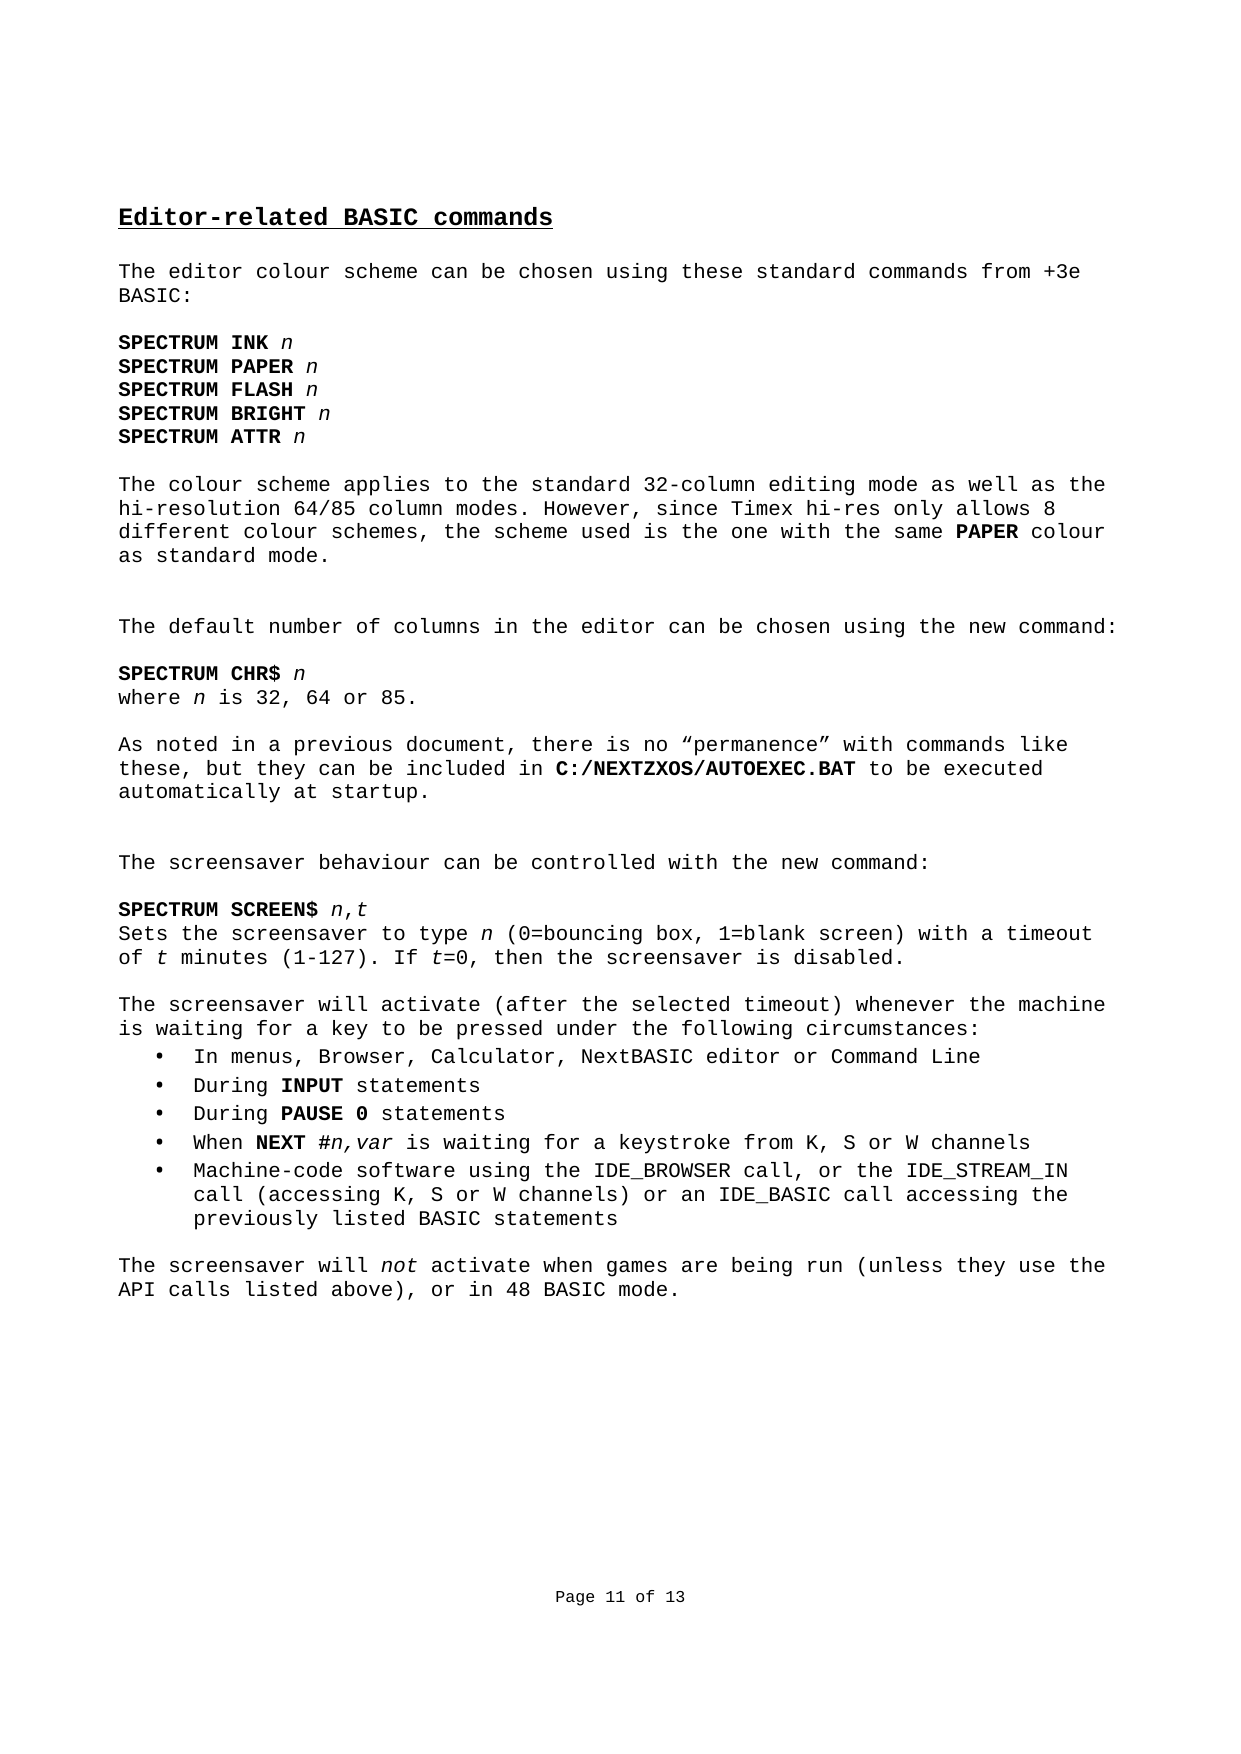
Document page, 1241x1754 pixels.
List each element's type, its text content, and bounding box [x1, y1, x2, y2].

list During PAUSE 0 statements [156, 1098, 1122, 1127]
text SPECTRUM INK n [118, 332, 1122, 356]
text Editor-related BASIC commands [118, 204, 1122, 233]
text SPECTRUM BRIGHT n [118, 403, 1122, 427]
text SPECTRUM SCREEN$ n,t [118, 899, 1122, 923]
text SPECTRUM CHR$ n [118, 663, 1122, 687]
text SPECTRUM FLASH n [118, 379, 1122, 403]
text The editor colour scheme can be chosen using these standard commands from +3e BASIC: [118, 261, 1122, 308]
text SPECTRUM ATTR n [118, 427, 1122, 450]
list Machine-code software using the IDE_BROWSER call, or the IDE_STREAM_IN call (accessing K, S or W channels) or an IDE_BASIC call accessing the previously listed BASIC statements [156, 1156, 1122, 1231]
list When NEXT #n,var is waiting for a keystroke from K, S or W channels [156, 1127, 1122, 1156]
text The screensaver will not activate when games are being run (unless they use the API calls listed above), or in 48 BASIC mode. [118, 1255, 1122, 1302]
list During INPUT statements [156, 1070, 1122, 1098]
text Sets the screensaver to type n (0=bouncing box, 1=blank screen) with a timeout of t minutes (1-127). If t=0, then the screensaver is disabled. [118, 923, 1122, 970]
list In menus, Browser, Calculator, NextBASIC editor or Command Line [156, 1041, 1122, 1070]
text where n is 32, 64 or 85. [118, 687, 1122, 710]
text SPECTRUM PAPER n [118, 356, 1122, 379]
text As noted in a previous document, there is no “permanence” with commands like these, but they can be included in C:/NEXTZXOS/AUTOEXEC.BAT to be executed automatically at startup. [118, 734, 1122, 805]
text The screensaver will activate (after the selected timeout) whenever the machine is waiting for a key to be pressed under the following circumstances: [118, 994, 1122, 1041]
text The default number of columns in the editor can be chosen using the new command: [118, 616, 1122, 639]
text The colour scheme applies to the standard 32-column editing mode as well as the hi-resolution 64/85 column modes. However, since Timex hi-res only allows 8 different colour schemes, the scheme used is the one with the same PAPER colour as standard mode. [118, 474, 1122, 568]
text The screensaver behaviour can be controlled with the new command: [118, 852, 1122, 876]
